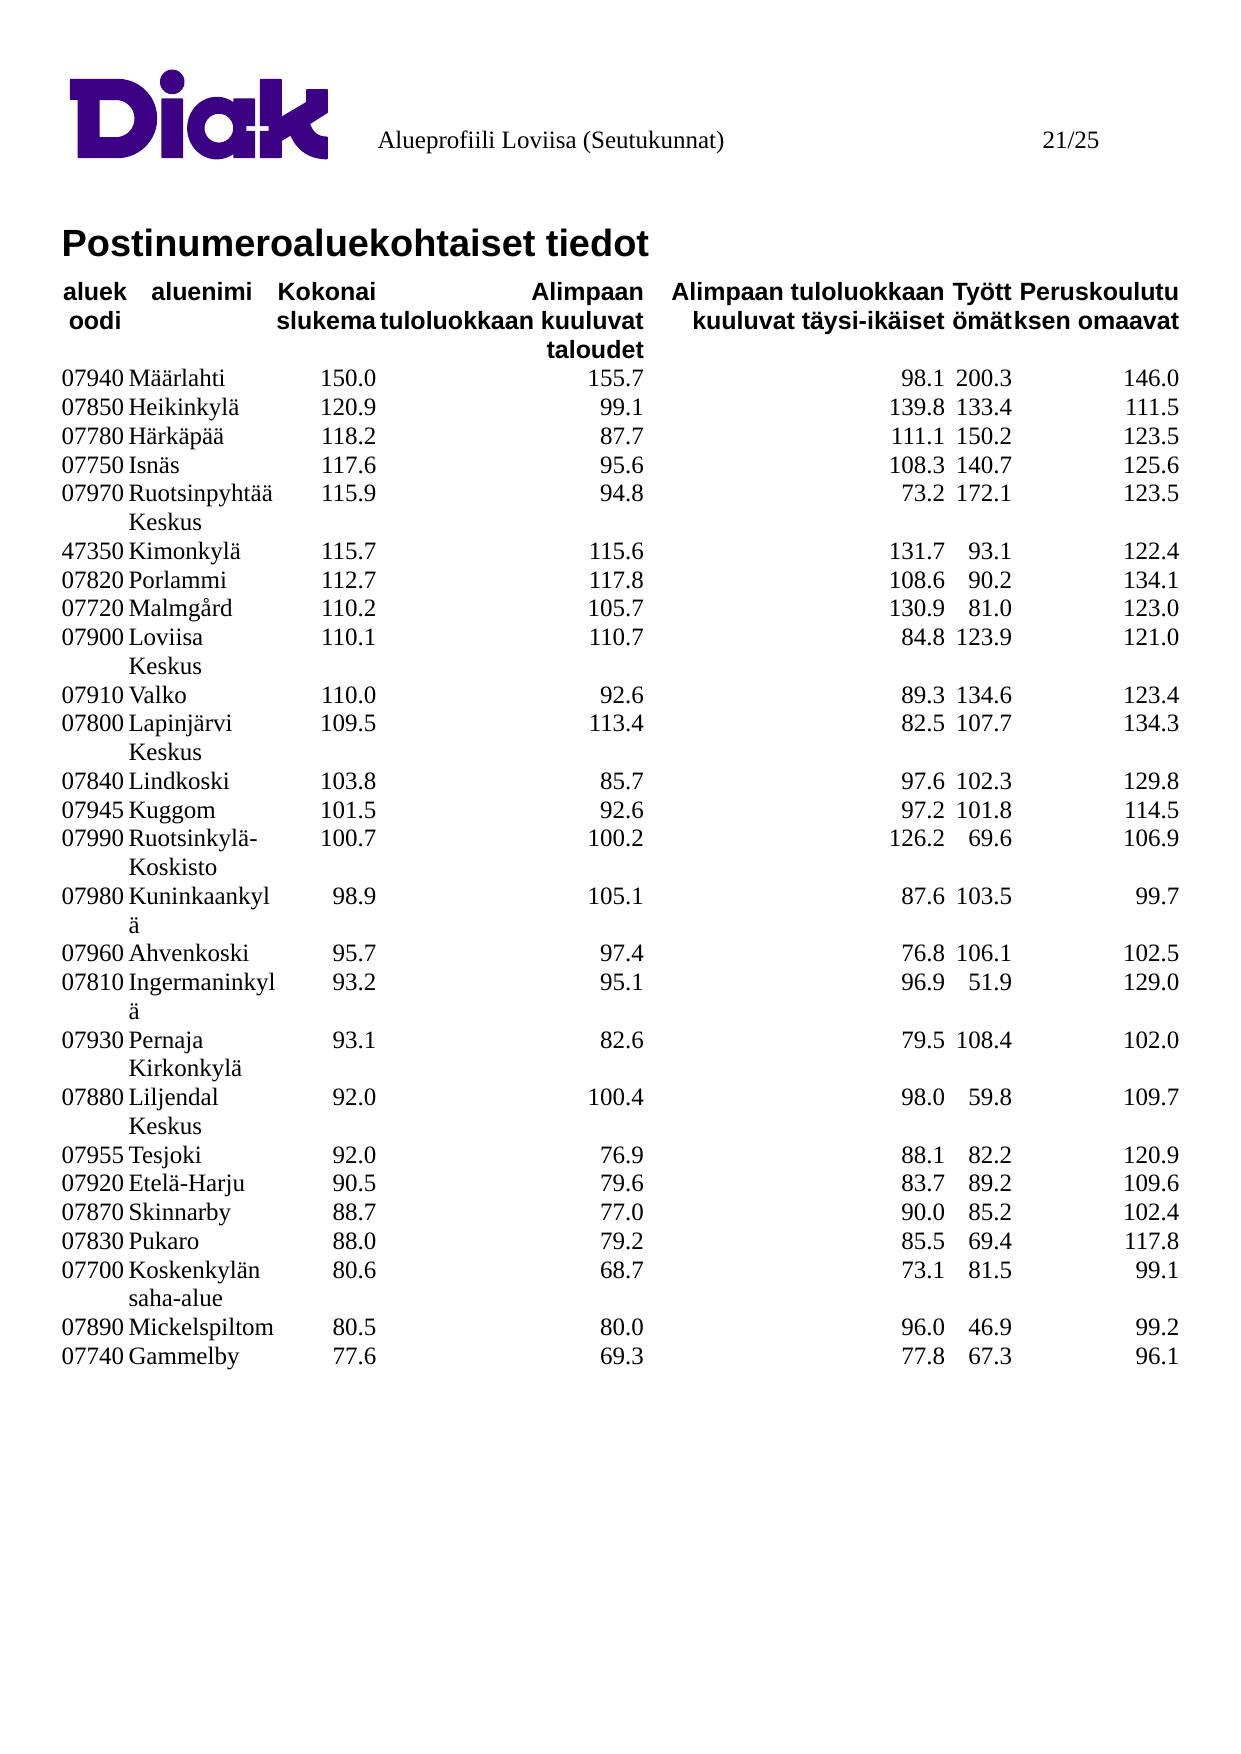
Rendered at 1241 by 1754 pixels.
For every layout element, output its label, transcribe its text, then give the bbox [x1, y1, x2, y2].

table_cell 96.9 [644, 967, 945, 1025]
table_cell 134.6 [945, 680, 1012, 708]
table_cell 59.8 [945, 1082, 1012, 1140]
table_header Peruskoulutuksen omaavat [1012, 277, 1179, 363]
table_cell 90.5 [276, 1169, 376, 1197]
table_cell 92.0 [276, 1140, 376, 1168]
table_cell Lindkoski [128, 766, 276, 795]
table_cell 07880 [61, 1082, 128, 1140]
table_cell 129.0 [1012, 967, 1179, 1025]
table_cell 172.1 [945, 479, 1012, 536]
table_cell 88.7 [276, 1197, 376, 1226]
table_cell 95.1 [376, 967, 644, 1025]
table_header Kokonaislukema [276, 277, 376, 363]
table_cell 106.1 [945, 939, 1012, 967]
table_cell Heikinkylä [128, 392, 276, 421]
table_cell 07930 [61, 1025, 128, 1082]
table_cell 99.1 [1012, 1255, 1179, 1312]
table_cell Pernaja Kirkonkylä [128, 1025, 276, 1082]
table_cell 131.7 [644, 536, 945, 565]
table_cell 99.1 [376, 392, 644, 421]
table_cell Härkäpää [128, 421, 276, 450]
table_cell 105.7 [376, 594, 644, 622]
table_cell 07780 [61, 421, 128, 450]
table_cell 07955 [61, 1140, 128, 1168]
table_cell 67.3 [945, 1341, 1012, 1370]
table_cell 07920 [61, 1169, 128, 1197]
table_cell 07830 [61, 1226, 128, 1255]
table_cell 114.5 [1012, 795, 1179, 823]
table_cell 123.9 [945, 622, 1012, 680]
table_cell 80.6 [276, 1255, 376, 1312]
subtitle Postinumeroaluekohtaiset tiedot [61, 221, 1179, 265]
table_cell 07890 [61, 1312, 128, 1341]
table_cell 07970 [61, 479, 128, 536]
table_cell 110.1 [276, 622, 376, 680]
table_cell 97.6 [644, 766, 945, 795]
table_cell 87.6 [644, 881, 945, 938]
table_cell 120.9 [276, 392, 376, 421]
table_cell 96.0 [644, 1312, 945, 1341]
table_cell 98.0 [644, 1082, 945, 1140]
table_cell 109.6 [1012, 1169, 1179, 1197]
table_cell Loviisa Keskus [128, 622, 276, 680]
table_cell 46.9 [945, 1312, 1012, 1341]
table_cell 79.5 [644, 1025, 945, 1082]
table_cell 92.6 [376, 795, 644, 823]
table_cell Skinnarby [128, 1197, 276, 1226]
table_header Alimpaan tuloluokkaan kuuluvat täysi-ikäiset [644, 277, 945, 363]
table_cell 81.5 [945, 1255, 1012, 1312]
table_header Työttömät [945, 277, 1012, 363]
table_cell 101.5 [276, 795, 376, 823]
table_cell 07850 [61, 392, 128, 421]
table_cell 103.5 [945, 881, 1012, 938]
table_cell 134.1 [1012, 565, 1179, 593]
table_cell 115.6 [376, 536, 644, 565]
table_cell Kuninkaankylä [128, 881, 276, 938]
table_cell 94.8 [376, 479, 644, 536]
table_cell 150.0 [276, 364, 376, 392]
table_cell 97.2 [644, 795, 945, 823]
table_cell 121.0 [1012, 622, 1179, 680]
table_cell Kimonkylä [128, 536, 276, 565]
table_cell 109.7 [1012, 1082, 1179, 1140]
table_cell 102.4 [1012, 1197, 1179, 1226]
table_cell 90.0 [644, 1197, 945, 1226]
table_cell 07720 [61, 594, 128, 622]
table_cell 102.5 [1012, 939, 1179, 967]
table_cell 76.9 [376, 1140, 644, 1168]
table_cell Tesjoki [128, 1140, 276, 1168]
table_cell 93.1 [945, 536, 1012, 565]
table_cell 123.5 [1012, 421, 1179, 450]
table_cell 93.2 [276, 967, 376, 1025]
table_cell 123.4 [1012, 680, 1179, 708]
table_cell 89.2 [945, 1169, 1012, 1197]
table_cell 85.2 [945, 1197, 1012, 1226]
table_cell 99.2 [1012, 1312, 1179, 1341]
table_cell 07870 [61, 1197, 128, 1226]
table_cell 103.8 [276, 766, 376, 795]
table_cell 73.2 [644, 479, 945, 536]
table_cell 106.9 [1012, 824, 1179, 881]
table_cell Porlammi [128, 565, 276, 593]
table_cell 69.6 [945, 824, 1012, 881]
table_cell 129.8 [1012, 766, 1179, 795]
table_cell 84.8 [644, 622, 945, 680]
table_cell 07910 [61, 680, 128, 708]
table_cell Kuggom [128, 795, 276, 823]
table_cell 133.4 [945, 392, 1012, 421]
table_cell 82.6 [376, 1025, 644, 1082]
table_cell 123.0 [1012, 594, 1179, 622]
table_cell Lapinjärvi Keskus [128, 709, 276, 766]
table_cell 100.4 [376, 1082, 644, 1140]
table_cell 95.7 [276, 939, 376, 967]
table_cell 115.9 [276, 479, 376, 536]
table_cell 98.1 [644, 364, 945, 392]
table_cell 07700 [61, 1255, 128, 1312]
table_cell 96.1 [1012, 1341, 1179, 1370]
table_cell 117.8 [376, 565, 644, 593]
table_cell 07750 [61, 450, 128, 478]
table_cell 82.5 [644, 709, 945, 766]
table_cell 112.7 [276, 565, 376, 593]
table_cell 51.9 [945, 967, 1012, 1025]
table_cell 93.1 [276, 1025, 376, 1082]
table_cell 110.7 [376, 622, 644, 680]
table_cell Ruotsinkylä-Koskisto [128, 824, 276, 881]
table_cell 69.4 [945, 1226, 1012, 1255]
table_cell 113.4 [376, 709, 644, 766]
table_cell 85.7 [376, 766, 644, 795]
table_cell 115.7 [276, 536, 376, 565]
table_cell Gammelby [128, 1341, 276, 1370]
table_cell 108.3 [644, 450, 945, 478]
table_cell Malmgård [128, 594, 276, 622]
table_cell Pukaro [128, 1226, 276, 1255]
table_cell 123.5 [1012, 479, 1179, 536]
table_cell 110.0 [276, 680, 376, 708]
table_cell 79.6 [376, 1169, 644, 1197]
table_cell 07980 [61, 881, 128, 938]
table_cell 82.2 [945, 1140, 1012, 1168]
table_cell 122.4 [1012, 536, 1179, 565]
table_cell 102.3 [945, 766, 1012, 795]
table_cell 146.0 [1012, 364, 1179, 392]
table_cell Määrlahti [128, 364, 276, 392]
table_cell 107.7 [945, 709, 1012, 766]
table_header Alimpaan tuloluokkaan kuuluvat taloudet [376, 277, 644, 363]
table_cell 87.7 [376, 421, 644, 450]
table_cell 90.2 [945, 565, 1012, 593]
table_cell 07940 [61, 364, 128, 392]
table_cell 07990 [61, 824, 128, 881]
table_cell Koskenkylän saha-alue [128, 1255, 276, 1312]
table_cell 81.0 [945, 594, 1012, 622]
table_cell 85.5 [644, 1226, 945, 1255]
table_cell 97.4 [376, 939, 644, 967]
table_cell 76.8 [644, 939, 945, 967]
table_cell 108.6 [644, 565, 945, 593]
table_cell 117.6 [276, 450, 376, 478]
table_cell Ingermaninkylä [128, 967, 276, 1025]
table_cell 111.1 [644, 421, 945, 450]
table_cell 101.8 [945, 795, 1012, 823]
table_cell 92.0 [276, 1082, 376, 1140]
table_cell 47350 [61, 536, 128, 565]
table_cell 110.2 [276, 594, 376, 622]
table_cell 89.3 [644, 680, 945, 708]
table_cell 200.3 [945, 364, 1012, 392]
table_header aluenimi [128, 277, 276, 363]
table_cell 07840 [61, 766, 128, 795]
table_cell 68.7 [376, 1255, 644, 1312]
table_cell 139.8 [644, 392, 945, 421]
table_cell 105.1 [376, 881, 644, 938]
table_cell 80.0 [376, 1312, 644, 1341]
table_cell 100.2 [376, 824, 644, 881]
table_cell 118.2 [276, 421, 376, 450]
table_cell 125.6 [1012, 450, 1179, 478]
table_cell 73.1 [644, 1255, 945, 1312]
table_cell 80.5 [276, 1312, 376, 1341]
table_cell 77.0 [376, 1197, 644, 1226]
table_cell 07945 [61, 795, 128, 823]
table_cell 79.2 [376, 1226, 644, 1255]
table_cell Mickelspiltom [128, 1312, 276, 1341]
table_header aluekoodi [61, 277, 128, 363]
table_cell 07810 [61, 967, 128, 1025]
table_cell 95.6 [376, 450, 644, 478]
table_cell 07820 [61, 565, 128, 593]
table_cell 130.9 [644, 594, 945, 622]
table_cell 69.3 [376, 1341, 644, 1370]
table_cell 120.9 [1012, 1140, 1179, 1168]
table_cell Ruotsinpyhtää Keskus [128, 479, 276, 536]
table_cell 150.2 [945, 421, 1012, 450]
table_cell 140.7 [945, 450, 1012, 478]
table_cell 07800 [61, 709, 128, 766]
table_cell Etelä-Harju [128, 1169, 276, 1197]
table_cell 07960 [61, 939, 128, 967]
table_cell 07900 [61, 622, 128, 680]
table_cell 134.3 [1012, 709, 1179, 766]
table_cell 83.7 [644, 1169, 945, 1197]
table_cell 92.6 [376, 680, 644, 708]
table_cell Valko [128, 680, 276, 708]
table_cell 88.0 [276, 1226, 376, 1255]
table_cell 126.2 [644, 824, 945, 881]
table_cell 88.1 [644, 1140, 945, 1168]
table_cell 109.5 [276, 709, 376, 766]
table_cell 99.7 [1012, 881, 1179, 938]
table_cell Isnäs [128, 450, 276, 478]
table_cell 117.8 [1012, 1226, 1179, 1255]
table_cell Ahvenkoski [128, 939, 276, 967]
table_cell 77.8 [644, 1341, 945, 1370]
table_cell 100.7 [276, 824, 376, 881]
table_cell 111.5 [1012, 392, 1179, 421]
table_cell 98.9 [276, 881, 376, 938]
table_cell 108.4 [945, 1025, 1012, 1082]
table_cell 102.0 [1012, 1025, 1179, 1082]
table_cell Liljendal Keskus [128, 1082, 276, 1140]
table_cell 77.6 [276, 1341, 376, 1370]
table_cell 07740 [61, 1341, 128, 1370]
table_cell 155.7 [376, 364, 644, 392]
